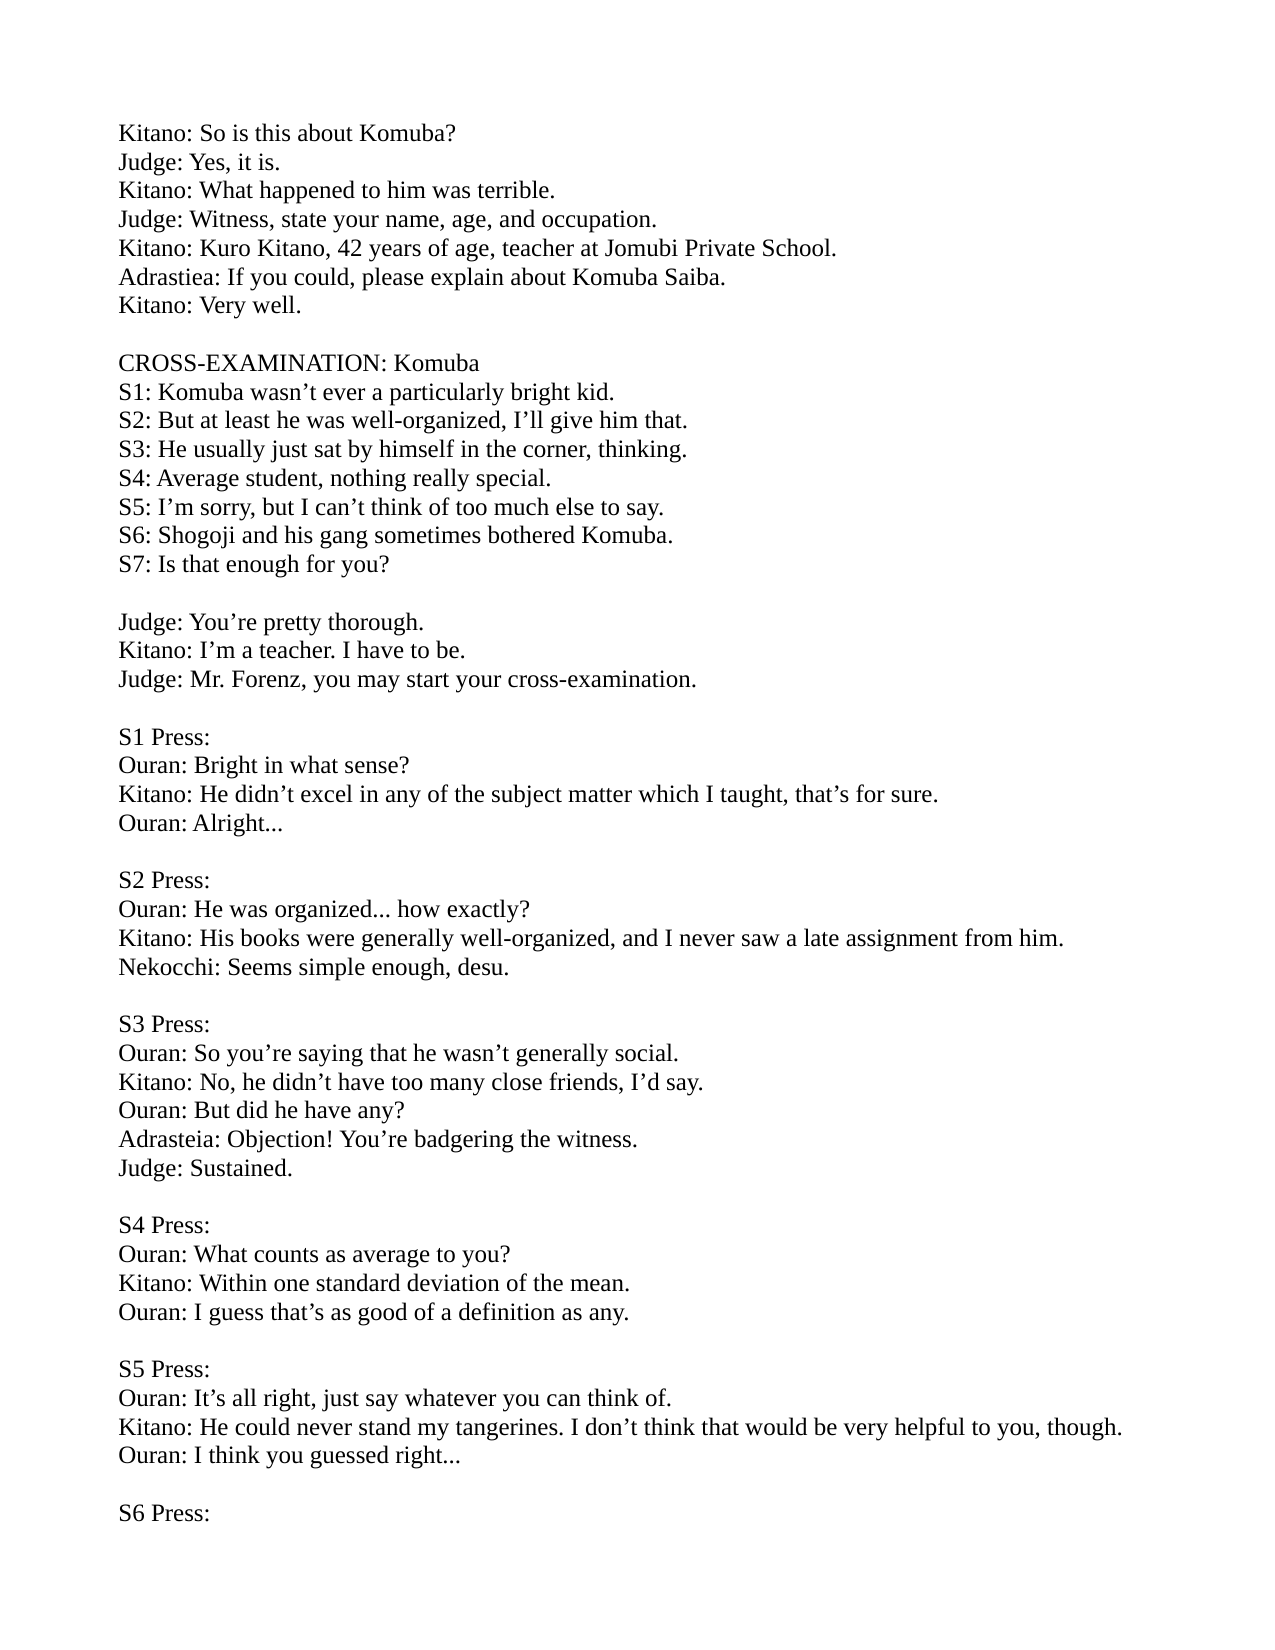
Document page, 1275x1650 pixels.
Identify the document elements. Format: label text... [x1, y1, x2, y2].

text S6: Shogoji and his gang sometimes bothered Komuba. [118, 521, 1157, 549]
text S2: But at least he was well-organized, I’ll give him that. [118, 406, 1157, 434]
text S1 Press: [118, 722, 1157, 751]
text Ouran: I think you guessed right... [118, 1441, 1157, 1469]
text Nekocchi: Seems simple enough, desu. [118, 952, 1157, 981]
text Kitano: He could never stand my tangerines. I don’t think that would be very helpful to you, though. [118, 1412, 1157, 1441]
text Kitano: Within one standard deviation of the mean. [118, 1268, 1157, 1297]
text Adrasteia: Objection! You’re badgering the witness. [118, 1124, 1157, 1153]
text Judge: Yes, it is. [118, 147, 1157, 176]
text Judge: You’re pretty thorough. [118, 607, 1157, 636]
text Ouran: What counts as average to you? [118, 1239, 1157, 1268]
text S5: I’m sorry, but I can’t think of too much else to say. [118, 492, 1157, 521]
text S1: Komuba wasn’t ever a particularly bright kid. [118, 377, 1157, 406]
text Kitano: No, he didn’t have too many close friends, I’d say. [118, 1067, 1157, 1096]
text Ouran: Bright in what sense? [118, 751, 1157, 779]
text S4 Press: [118, 1211, 1157, 1239]
text Ouran: I guess that’s as good of a definition as any. [118, 1297, 1157, 1326]
text S2 Press: [118, 866, 1157, 894]
text Kitano: So is this about Komuba? [118, 118, 1157, 147]
text Kitano: Very well. [118, 291, 1157, 319]
text Ouran: He was organized... how exactly? [118, 894, 1157, 923]
text Judge: Witness, state your name, age, and occupation. [118, 204, 1157, 233]
text Adrastiea: If you could, please explain about Komuba Saiba. [118, 262, 1157, 291]
text CROSS-EXAMINATION: Komuba [118, 348, 1157, 377]
text Ouran: Alright... [118, 808, 1157, 837]
text S5 Press: [118, 1354, 1157, 1383]
text Kitano: His books were generally well-organized, and I never saw a late assignment from him. [118, 923, 1157, 952]
text Ouran: It’s all right, just say whatever you can think of. [118, 1383, 1157, 1412]
text S7: Is that enough for you? [118, 549, 1157, 578]
text Kitano: He didn’t excel in any of the subject matter which I taught, that’s for sure. [118, 779, 1157, 808]
text Ouran: But did he have any? [118, 1096, 1157, 1124]
text S6 Press: [118, 1498, 1157, 1527]
text Kitano: I’m a teacher. I have to be. [118, 636, 1157, 664]
text Judge: Sustained. [118, 1153, 1157, 1182]
text Ouran: So you’re saying that he wasn’t generally social. [118, 1038, 1157, 1067]
text Kitano: What happened to him was terrible. [118, 176, 1157, 204]
text Kitano: Kuro Kitano, 42 years of age, teacher at Jomubi Private School. [118, 233, 1157, 262]
text Judge: Mr. Forenz, you may start your cross-examination. [118, 664, 1157, 693]
text S3 Press: [118, 1009, 1157, 1038]
text S4: Average student, nothing really special. [118, 463, 1157, 492]
text S3: He usually just sat by himself in the corner, thinking. [118, 434, 1157, 463]
